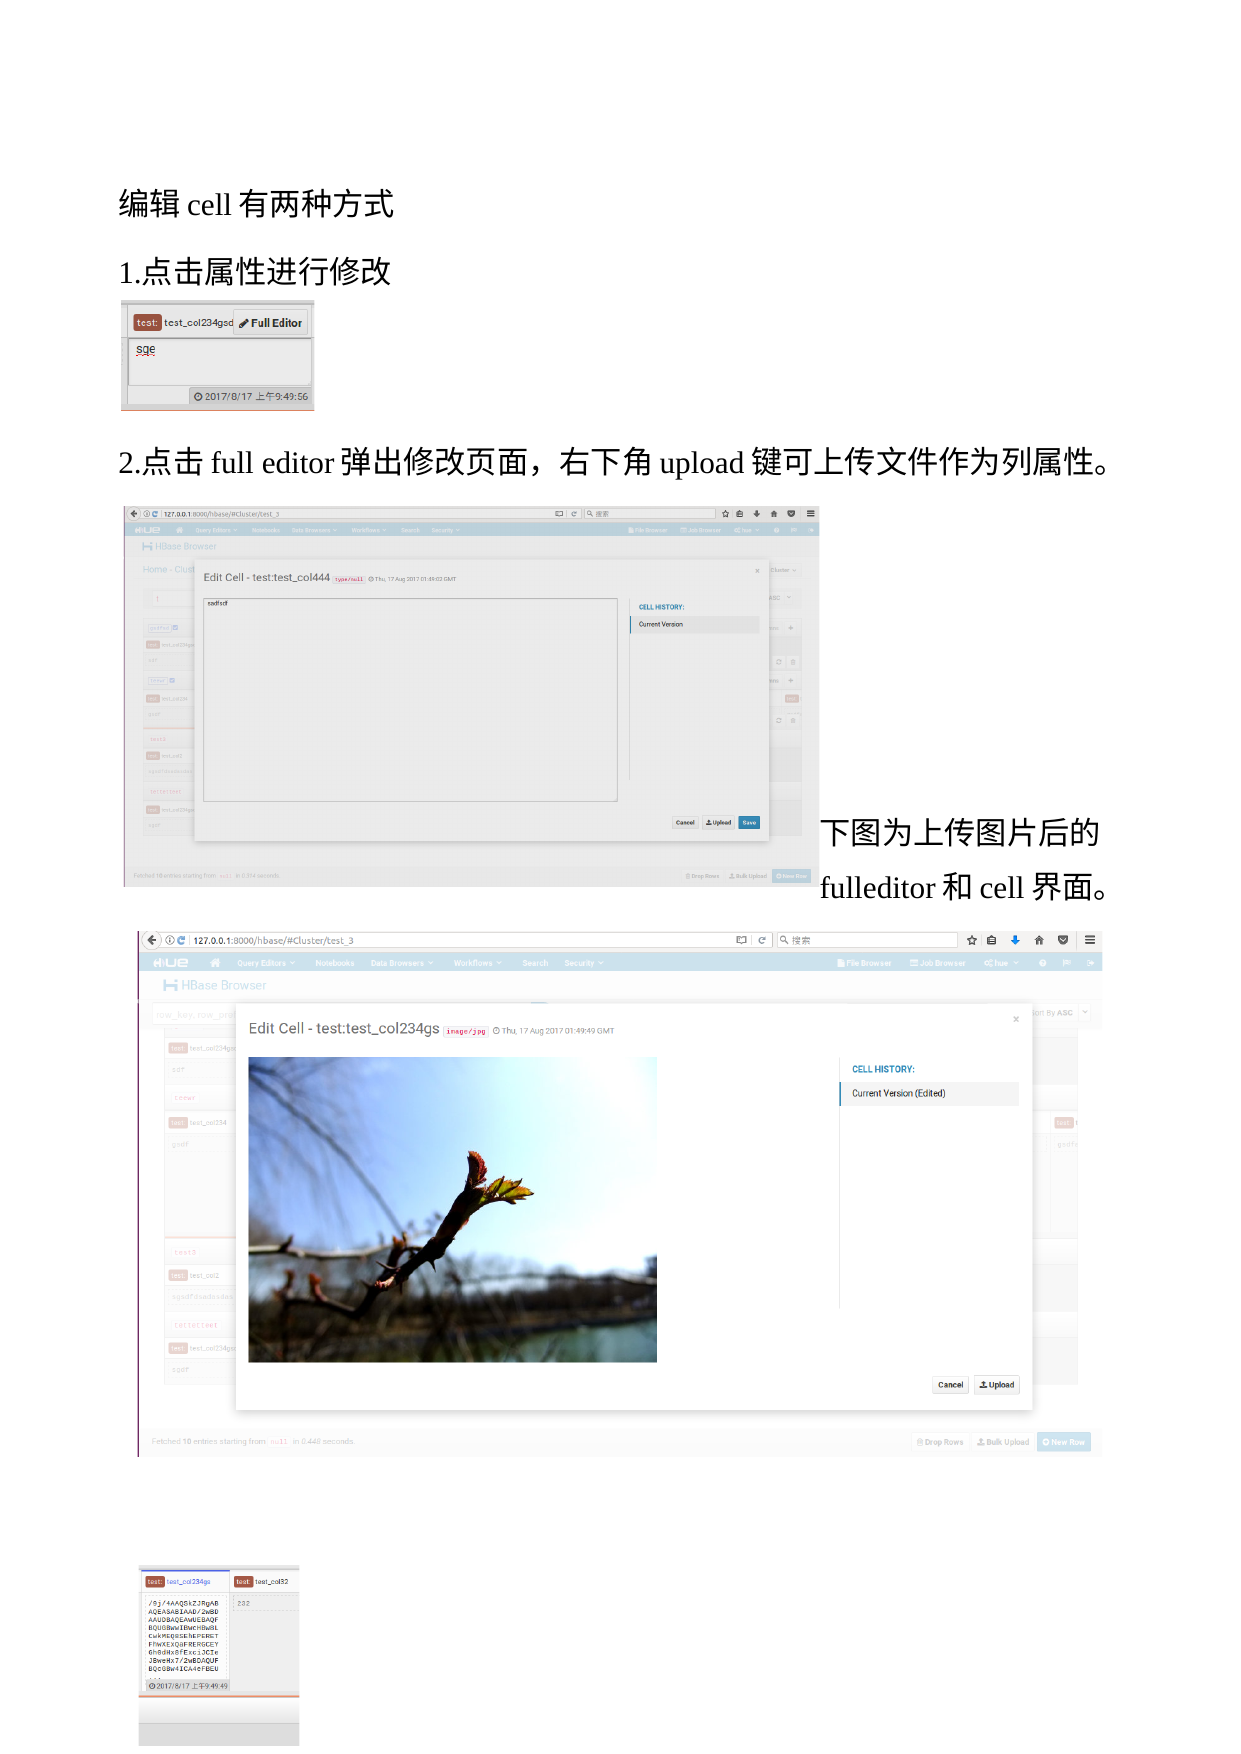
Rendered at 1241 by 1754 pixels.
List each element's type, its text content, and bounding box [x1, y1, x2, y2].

text 1.点击属性进行修改 [118, 247, 1122, 293]
text 下图为上传图片后的fulleditor和cell界面。 [118, 808, 1122, 908]
picture [123, 506, 820, 887]
picture [141, 1565, 241, 1746]
picture [137, 931, 1103, 1457]
text 编辑cell有两种方式 [118, 179, 1122, 224]
picture [121, 300, 174, 411]
text 2.点击full editor弹出修改页面，右下角upload键可上传文件作为列属性。 [118, 437, 1122, 482]
